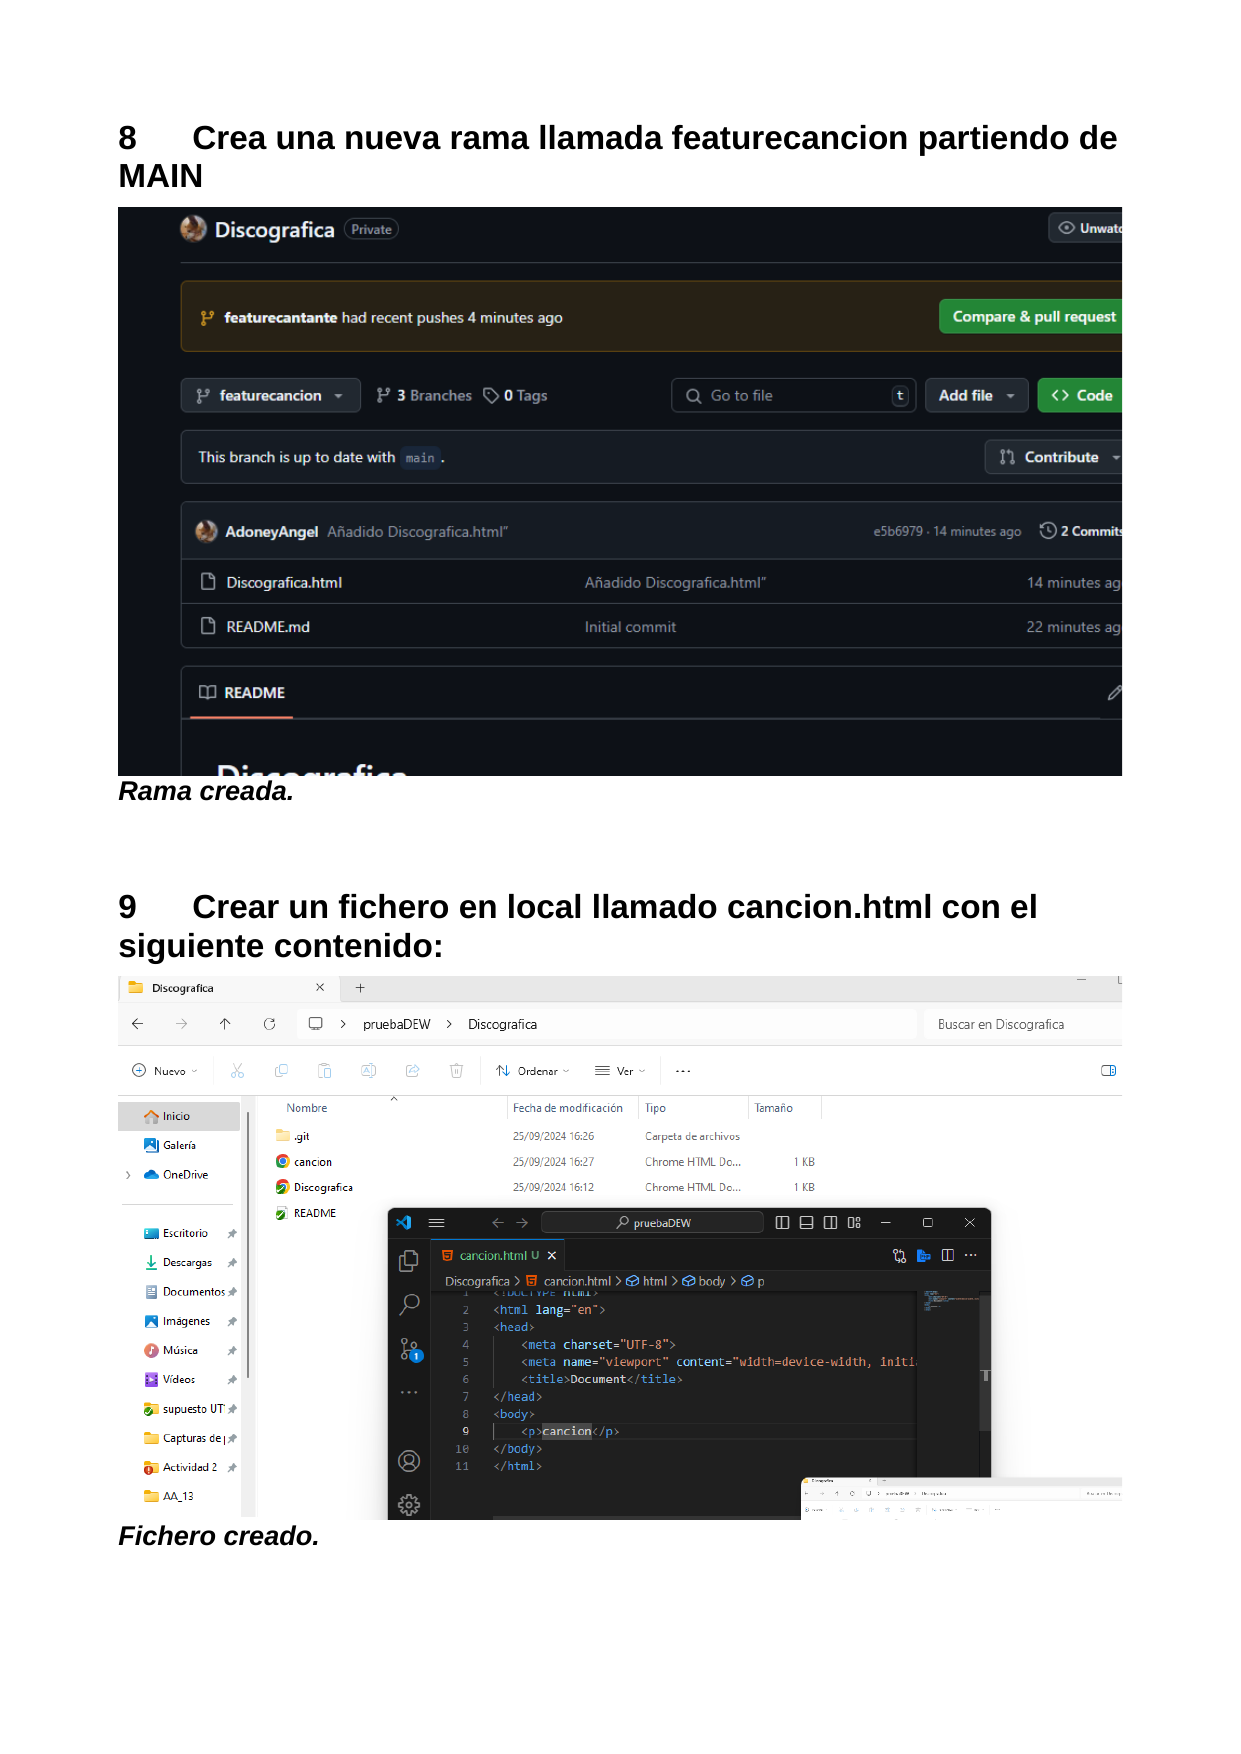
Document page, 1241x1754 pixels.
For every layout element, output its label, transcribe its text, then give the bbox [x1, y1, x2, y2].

subtitle Crear un fichero en local llamado cancion.html con el siguiente contenido: [118, 887, 1122, 964]
subtitle Crea una nueva rama llamada featurecancion partiendo de MAIN [118, 118, 1122, 195]
picture [118, 207, 1123, 776]
picture [118, 976, 1123, 1520]
subtitle Fichero creado. [118, 1520, 1122, 1551]
subtitle Rama creada. [118, 776, 1122, 807]
